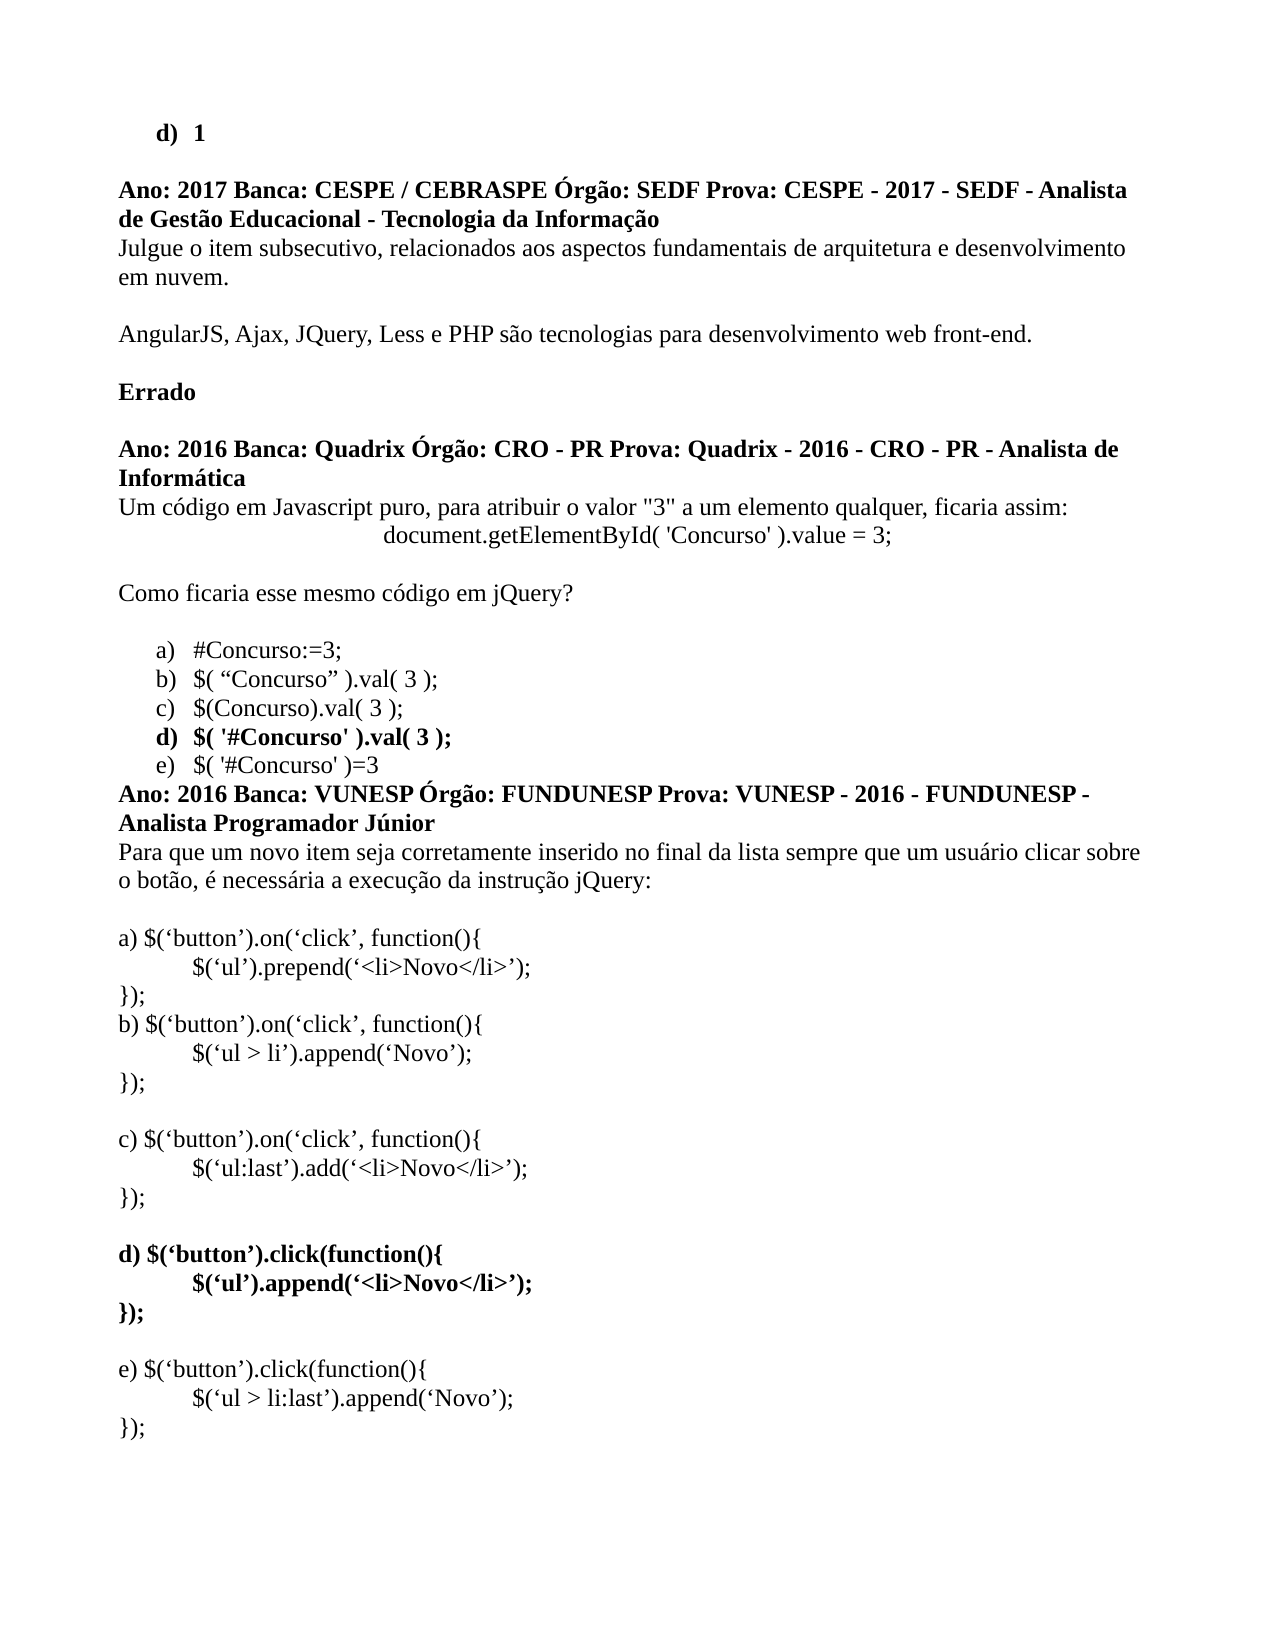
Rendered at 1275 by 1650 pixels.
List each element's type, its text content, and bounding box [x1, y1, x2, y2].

text Ano: 2017 Banca: CESPE / CEBRASPE Órgão: SEDF Prova: CESPE - 2017 - SEDF - Analista de Gestão Educacional - Tecnologia da Informação [118, 176, 1157, 233]
text $(‘ul > li:last’).append(‘Novo’); [118, 1383, 1157, 1412]
text Ano: 2016 Banca: Quadrix Órgão: CRO - PR Prova: Quadrix - 2016 - CRO - PR - Analista de Informática [118, 434, 1157, 492]
list 1 [156, 118, 1157, 147]
text }); [118, 1412, 1157, 1441]
text c) $(‘button’).on(‘click’, function(){ [118, 1124, 1157, 1153]
text b) $(‘button’).on(‘click’, function(){ [118, 1009, 1157, 1038]
text Errado [118, 377, 1157, 406]
list $( “Concurso” ).val( 3 ); [156, 664, 1157, 693]
text AngularJS, Ajax, JQuery, Less e PHP são tecnologias para desenvolvimento web front-end. [118, 319, 1157, 348]
text $(‘ul:last’).add(‘<li>Novo</li>’); [118, 1153, 1157, 1182]
text $(‘ul’).append(‘<li>Novo</li>’); [118, 1268, 1157, 1297]
text a) $(‘button’).on(‘click’, function(){ [118, 923, 1157, 952]
text Um código em Javascript puro, para atribuir o valor "3" a um elemento qualquer, ficaria assim: [118, 492, 1157, 521]
text }); [118, 1182, 1157, 1211]
text $(‘ul’).prepend(‘<li>Novo</li>’); [118, 952, 1157, 981]
list $(Concurso).val( 3 ); [156, 693, 1157, 722]
text Julgue o item subsecutivo, relacionados aos aspectos fundamentais de arquitetura e desenvolvimento em nuvem. [118, 233, 1157, 291]
list #Concurso:=3; [156, 636, 1157, 664]
text e) $(‘button’).click(function(){ [118, 1354, 1157, 1383]
text }); [118, 1297, 1157, 1326]
text Ano: 2016 Banca: VUNESP Órgão: FUNDUNESP Prova: VUNESP - 2016 - FUNDUNESP - Analista Programador Júnior [118, 779, 1157, 837]
text Como ficaria esse mesmo código em jQuery? [118, 578, 1157, 607]
text document.getElementById( 'Concurso' ).value = 3; [118, 521, 1157, 549]
list $( '#Concurso' )=3 [156, 751, 1157, 779]
text $(‘ul > li’).append(‘Novo’); [118, 1038, 1157, 1067]
list $( '#Concurso' ).val( 3 ); [156, 722, 1157, 751]
text }); [118, 1067, 1157, 1096]
text }); [118, 981, 1157, 1009]
text d) $(‘button’).click(function(){ [118, 1239, 1157, 1268]
text Para que um novo item seja corretamente inserido no final da lista sempre que um usuário clicar sobre o botão, é necessária a execução da instrução jQuery: [118, 837, 1157, 894]
